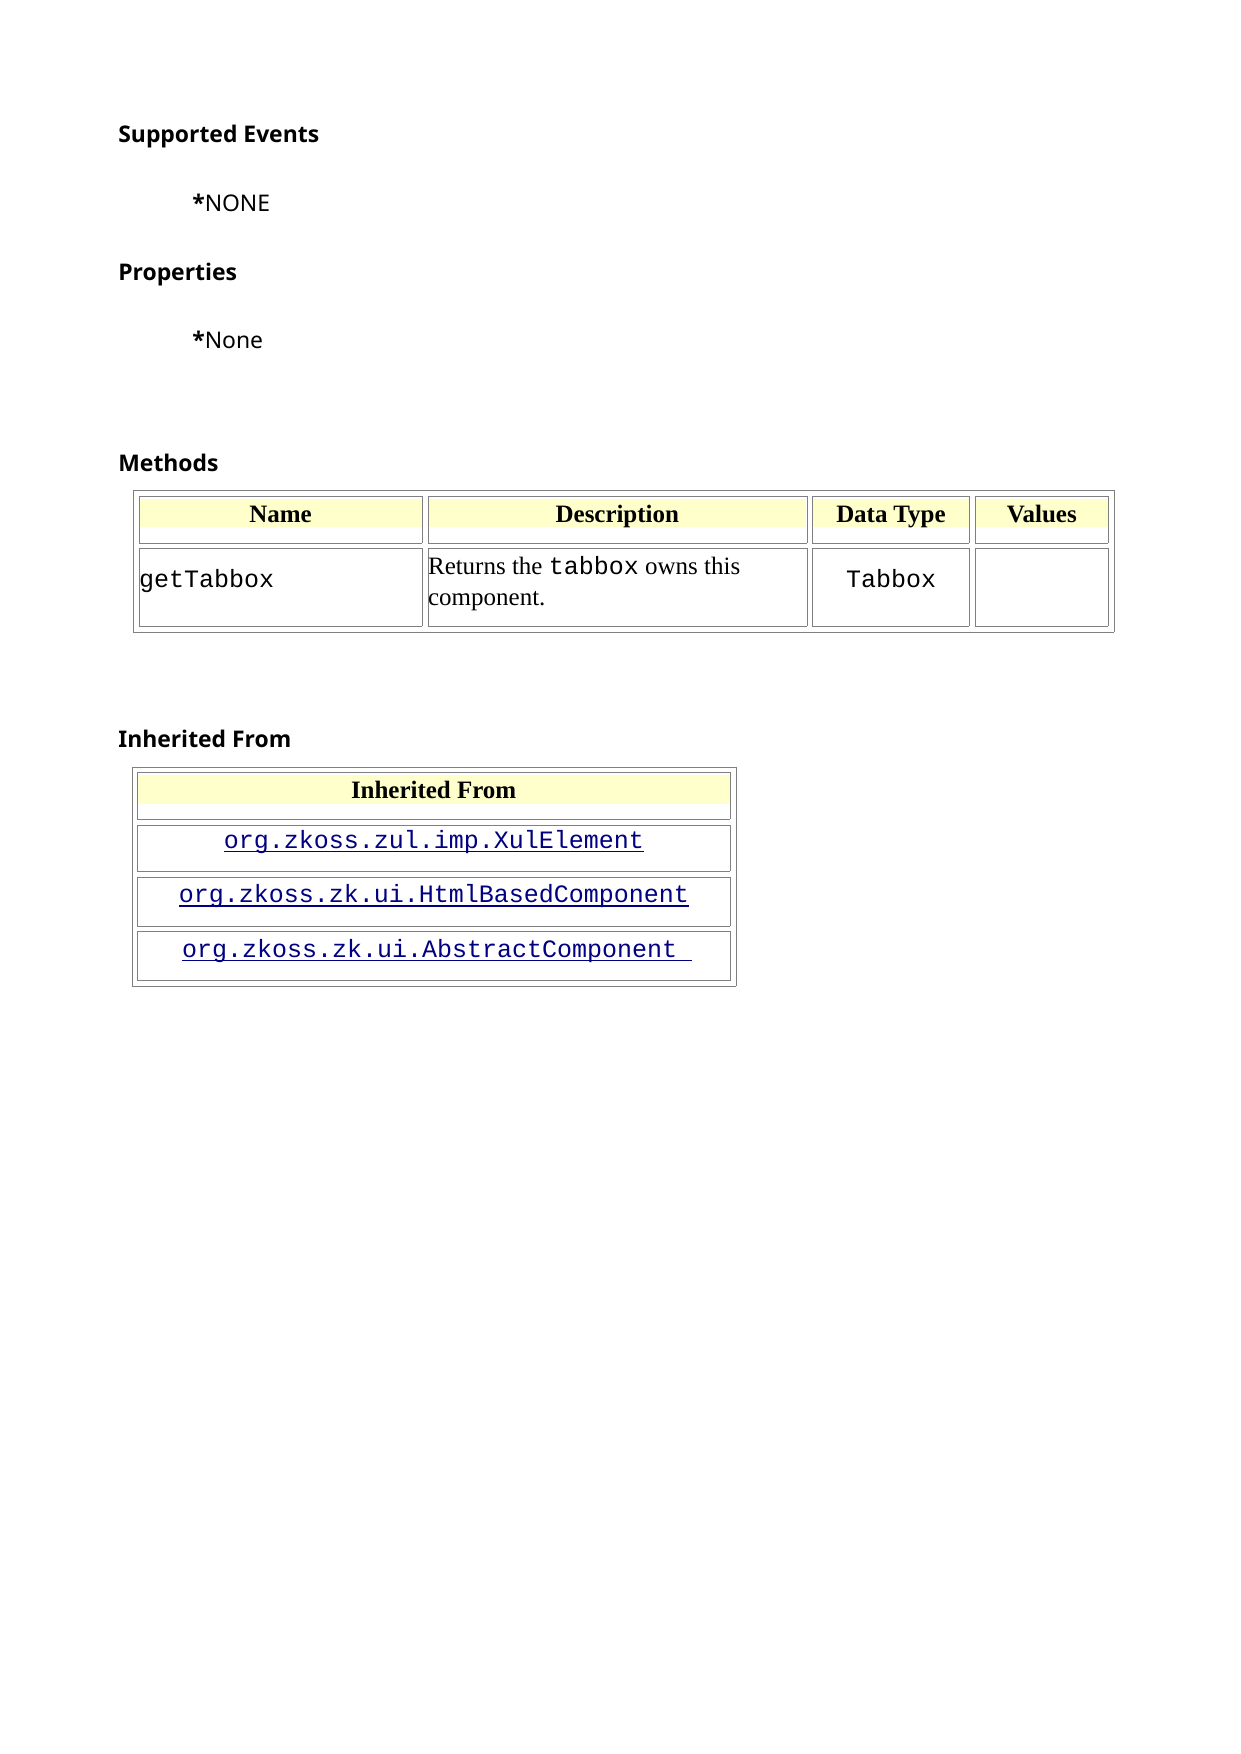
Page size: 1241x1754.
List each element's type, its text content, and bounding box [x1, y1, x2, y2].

table_header Inherited From [134, 768, 733, 819]
table_cell getTabbox [136, 543, 425, 626]
table_cell Returns the tabbox owns this component. [425, 543, 809, 626]
text *None [118, 324, 1122, 356]
table_header Name [136, 491, 425, 543]
table_cell org.zkoss.zk.ui.AbstractComponent [134, 926, 733, 980]
table_cell Tabbox [809, 543, 972, 626]
table_cell [976, 549, 1108, 626]
subtitle Inherited From [118, 723, 1122, 754]
subtitle Methods [118, 447, 1122, 478]
text *NONE [118, 187, 1122, 218]
table_cell org.zkoss.zk.ui.HtmlBasedComponent [134, 871, 733, 926]
table_cell org.zkoss.zul.imp.XulElement [134, 819, 733, 871]
table_cell [972, 543, 1111, 626]
subtitle Supported Events [118, 118, 1122, 149]
table_header Values [972, 491, 1111, 543]
subtitle Properties [118, 256, 1122, 287]
table_header Description [425, 491, 809, 543]
table_header Data Type [809, 491, 972, 543]
